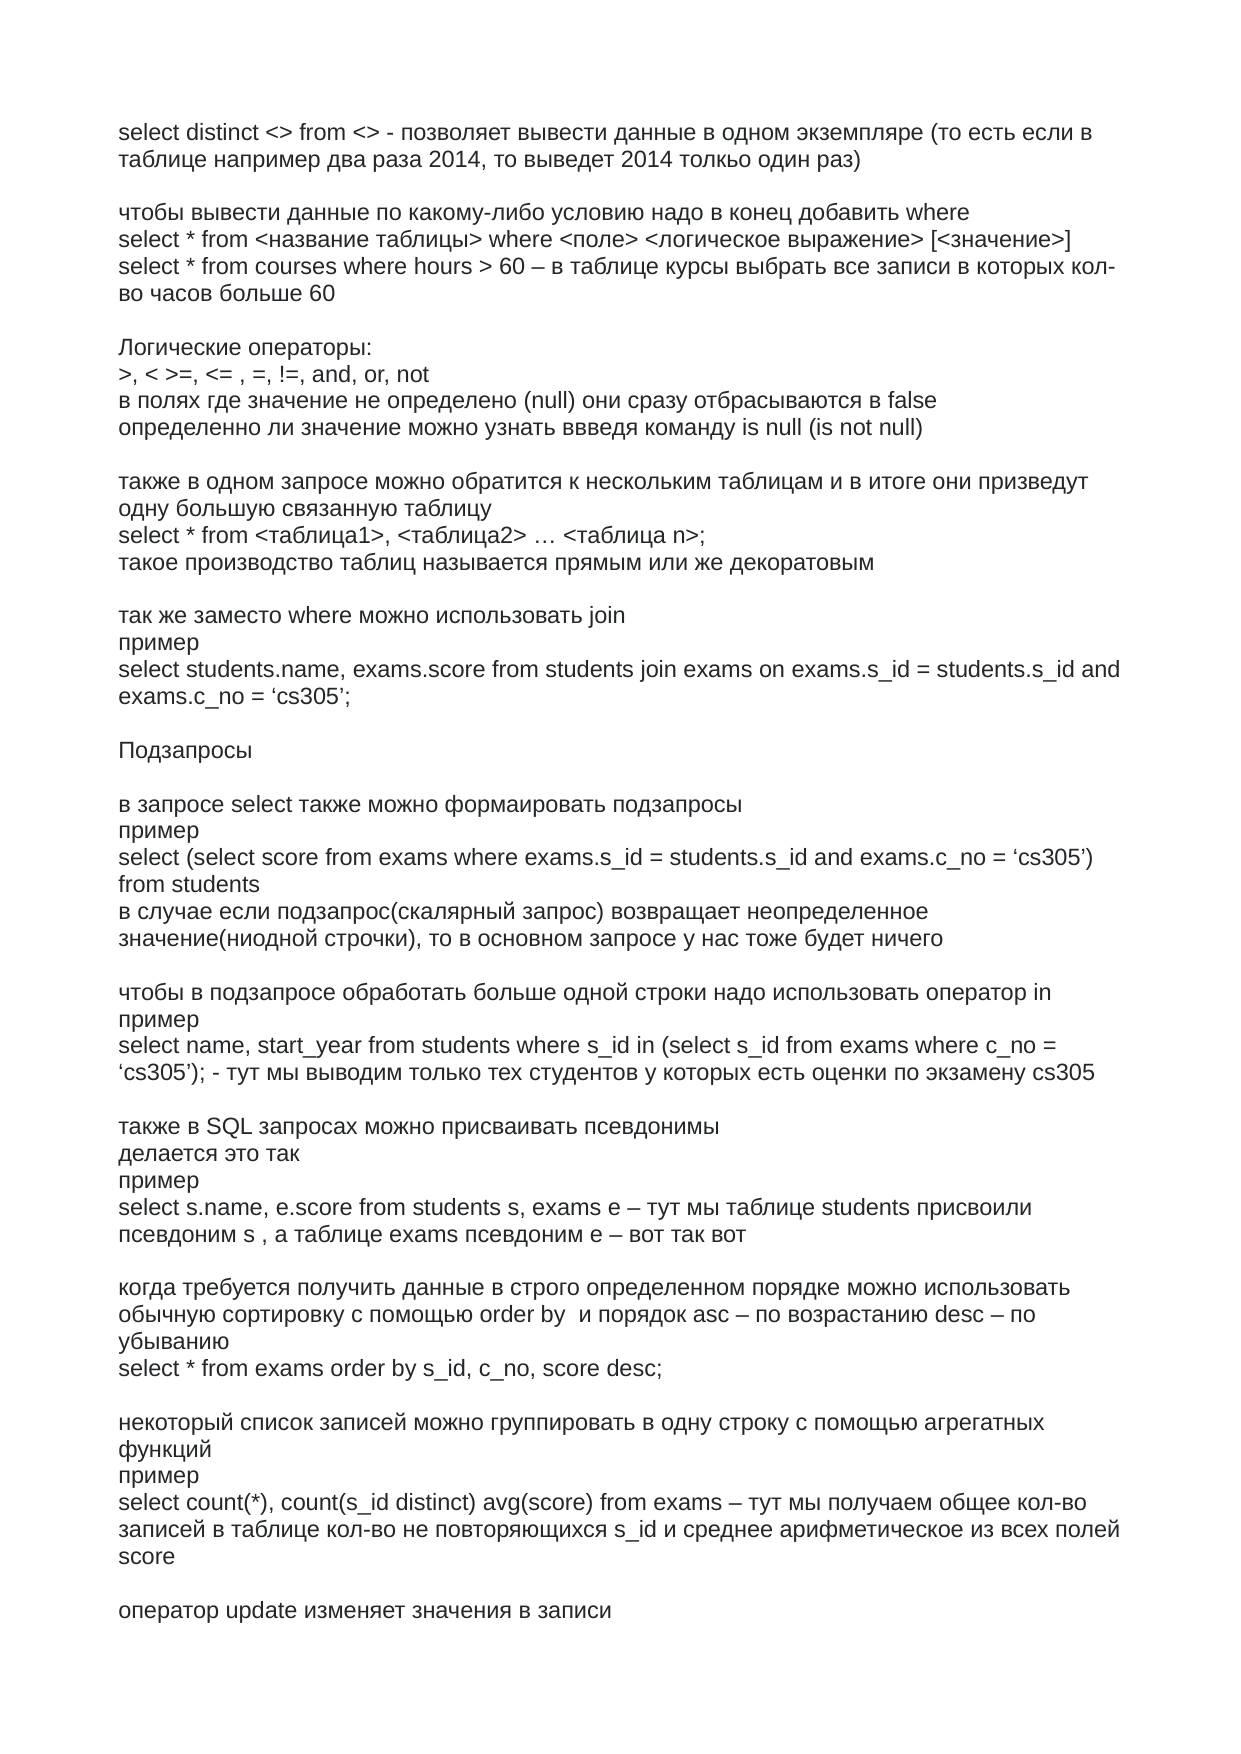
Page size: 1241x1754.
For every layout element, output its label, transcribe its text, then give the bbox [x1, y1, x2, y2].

text чтобы в подзапросе обработать больше одной строки надо использовать оператор in [118, 978, 1122, 1005]
text также в SQL запросах можно присваивать псевдонимы [118, 1112, 1122, 1139]
text select distinct <> from <> - позволяет вывести данные в одном экземпляре (то есть если в таблице например два раза 2014, то выведет 2014 толкьо один раз) [118, 118, 1122, 172]
text пример [118, 1166, 1122, 1193]
text в запросе select также можно формаировать подзапросы [118, 790, 1122, 817]
text пример [118, 1005, 1122, 1032]
text select students.name, exams.score from students join exams on exams.s_id = students.s_id and exams.c_no = ‘cs305’; [118, 656, 1122, 709]
text select * from exams order by s_id, c_no, score desc; [118, 1354, 1122, 1381]
text select * from <название таблицы> where <поле> <логическое выражение> [<значение>] [118, 226, 1122, 252]
text некоторый список записей можно группировать в одну строку с помощью агрегатных функций [118, 1408, 1122, 1462]
text select count(*), count(s_id distinct) avg(score) from exams – тут мы получаем общее кол-во записей в таблице кол-во не повторяющихся s_id и среднее арифметическое из всех полей score [118, 1489, 1122, 1569]
text Подзапросы [118, 736, 1122, 763]
text select * from <таблица1>, <таблица2> … <таблица n>; [118, 521, 1122, 548]
text когда требуется получить данные в строго определенном порядке можно использовать обычную сортировку с помощью order by и порядок asc – по возрастанию desc – по убыванию [118, 1274, 1122, 1354]
text оператор update изменяет значения в записи [118, 1596, 1122, 1623]
text в случае если подзапрос(скалярный запрос) возвращает неопределенное значение(ниодной строчки), то в основном запросе у нас тоже будет ничего [118, 897, 1122, 951]
text Логические операторы: [118, 333, 1122, 360]
text select s.name, e.score from students s, exams e – тут мы таблице students присвоили псевдоним s , а таблице exams псевдоним e – вот так вот [118, 1193, 1122, 1247]
text select (select score from exams where exams.s_id = students.s_id and exams.c_no = ‘cs305’) from students [118, 844, 1122, 897]
text пример [118, 817, 1122, 844]
text select name, start_year from students where s_id in (select s_id from exams where c_no = ‘cs305’); - тут мы выводим только тех студентов у которых есть оценки по экзамену cs305 [118, 1032, 1122, 1086]
text чтобы вывести данные по какому-либо условию надо в конец добавить where [118, 199, 1122, 226]
text select * from courses where hours > 60 – в таблице курсы выбрать все записи в которых кол-во часов больше 60 [118, 252, 1122, 306]
text >, < >=, <= , =, !=, and, or, not [118, 360, 1122, 387]
text в полях где значение не определено (null) они сразу отбрасываются в false [118, 387, 1122, 414]
text определенно ли значение можно узнать ввведя команду is null (is not null) [118, 414, 1122, 441]
text делается это так [118, 1139, 1122, 1166]
text пример [118, 629, 1122, 656]
text пример [118, 1462, 1122, 1489]
text такое производство таблиц называется прямым или же декоратовым [118, 548, 1122, 575]
text так же заместо where можно использовать join [118, 602, 1122, 629]
text также в одном запросе можно обратится к нескольким таблицам и в итоге они призведут одну большую связанную таблицу [118, 467, 1122, 521]
